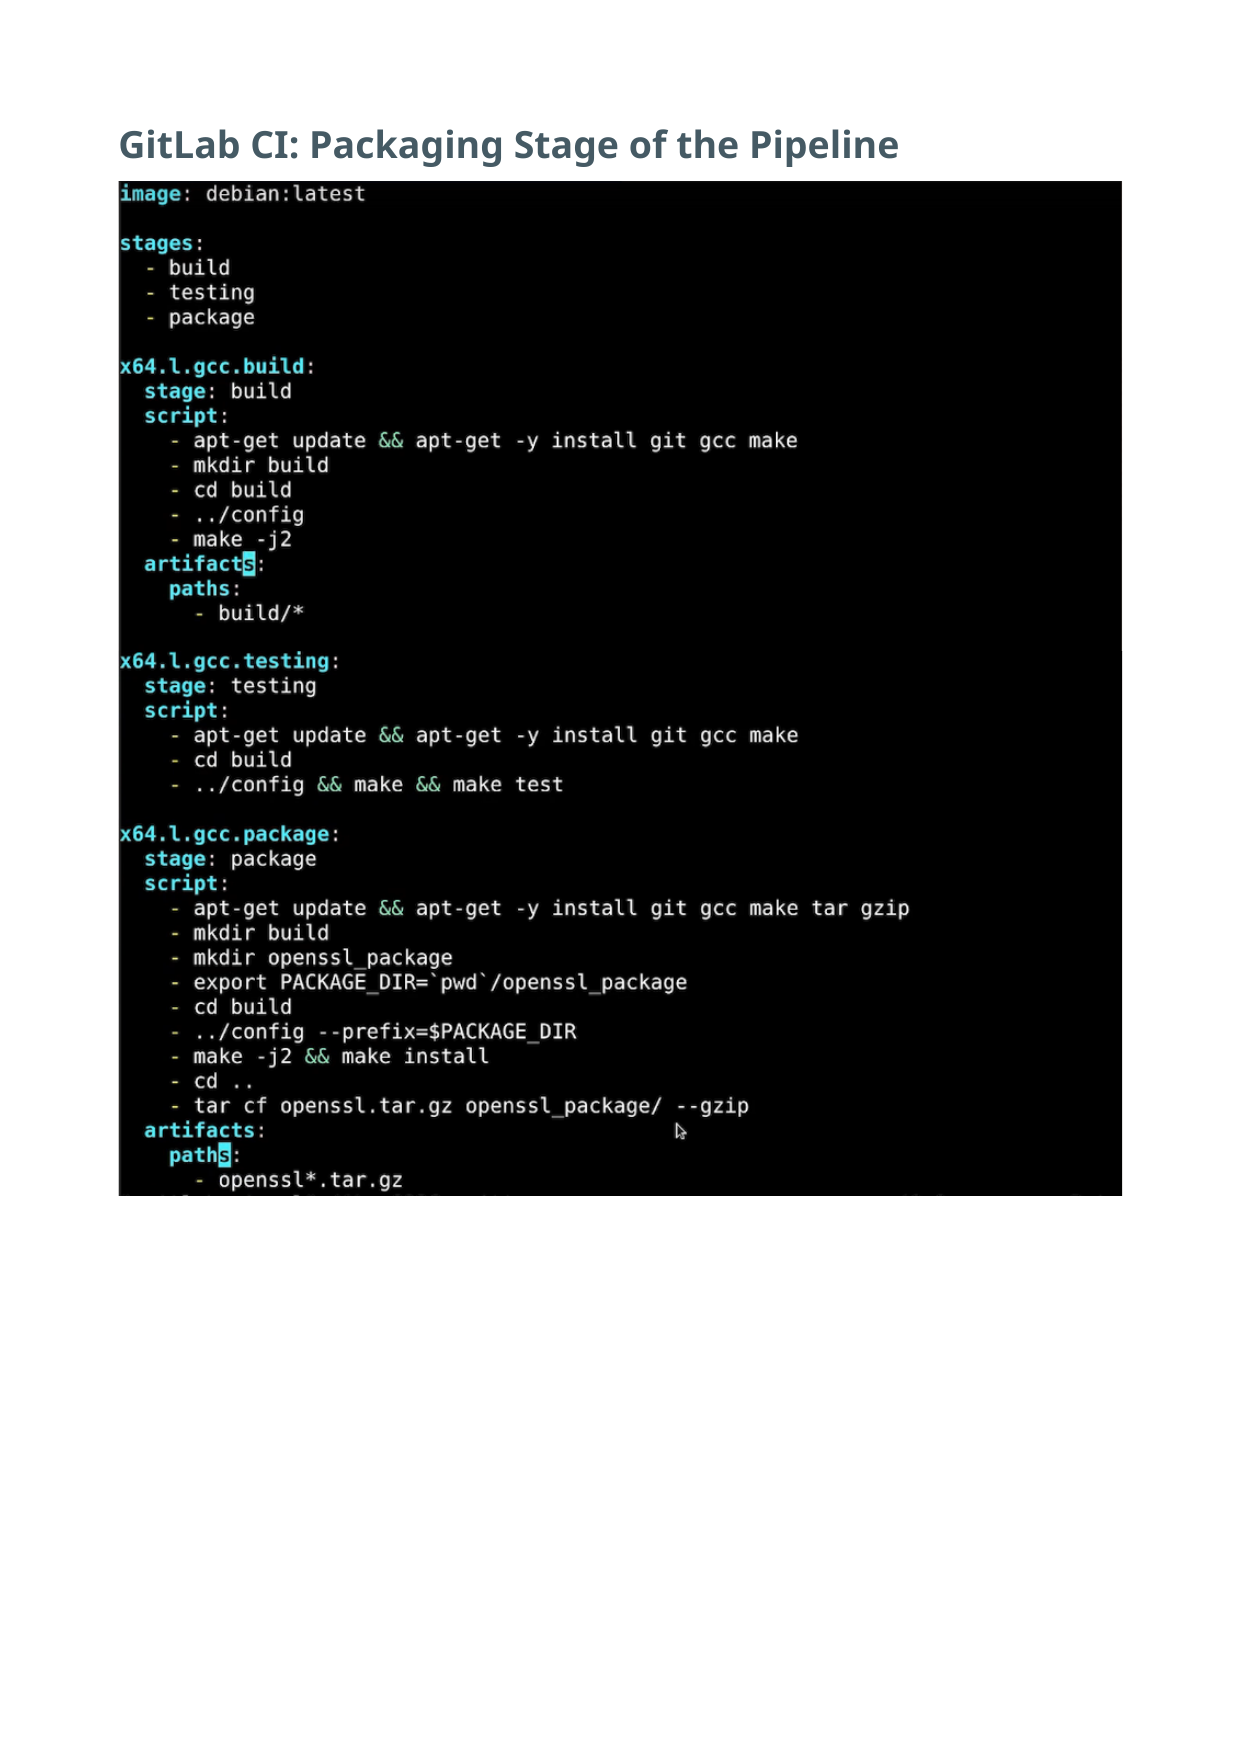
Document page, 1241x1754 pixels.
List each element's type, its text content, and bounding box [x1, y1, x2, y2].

picture [118, 181, 1123, 1196]
subtitle GitLab CI: Packaging Stage of the Pipeline [118, 118, 1122, 169]
